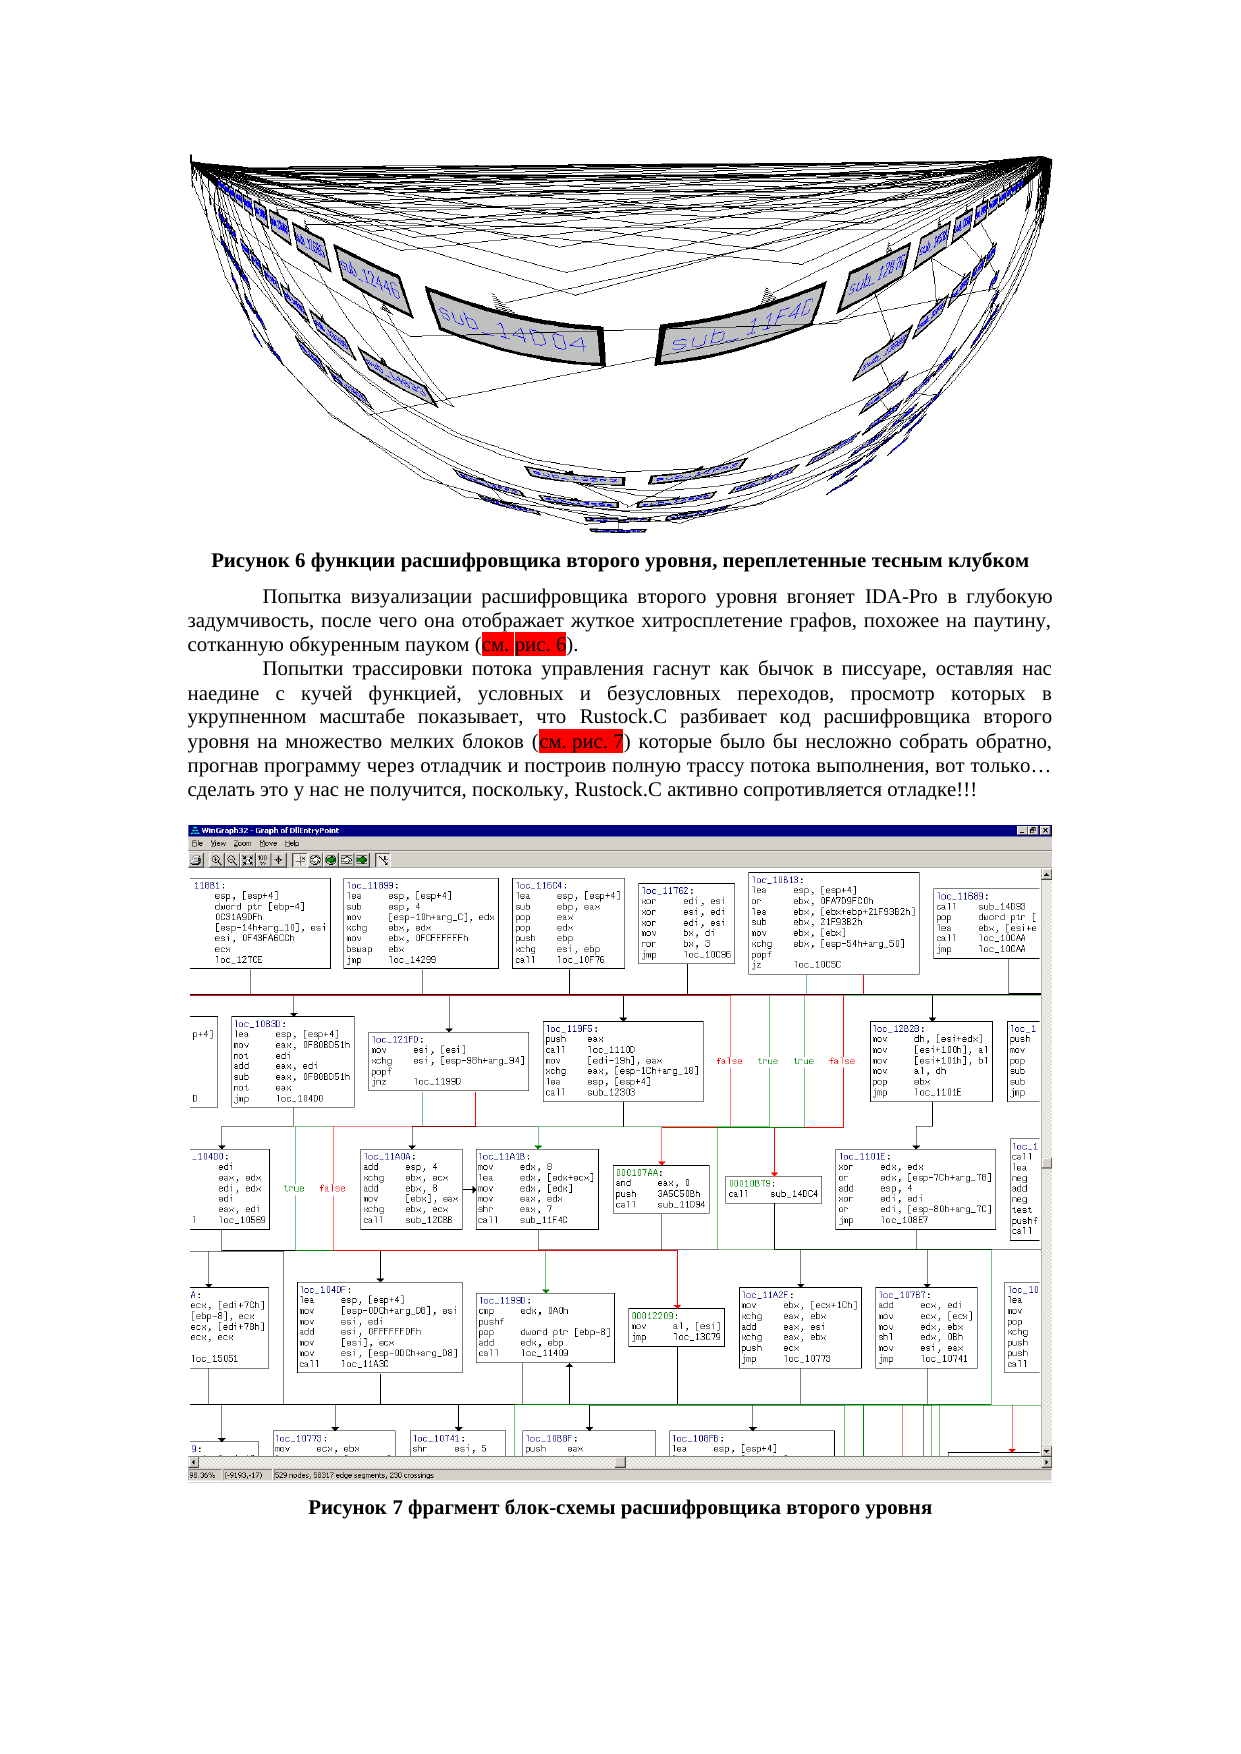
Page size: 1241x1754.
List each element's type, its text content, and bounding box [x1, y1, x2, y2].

text Рисунок 7 фрагмент блок-схемы расшифровщика второго уровня [187, 1495, 1053, 1519]
picture [187, 150, 1053, 535]
text Попытка визуализации расшифровщика второго уровня вгоняет IDA-Pro в глубокую задумчивость, после чего она отображает жуткое хитросплетение графов, похожее на паутину, сотканную обкуренным пауком (см. рис. 6). [187, 584, 1053, 656]
text Рисунок 6 функции расшифровщика второго уровня, переплетенные тесным клубком [187, 548, 1053, 572]
picture [188, 825, 1052, 1483]
text Попытки трассировки потока управления гаснут как бычок в писсуаре, оставляя нас наедине с кучей функцией, условных и безусловных переходов, просмотр которых в укрупненном масштабе показывает, что Rustock.C разбивает код расшифровщика второго уровня на множество мелких блоков (см. рис. 7) которые было бы несложно собрать обратно, прогнав программу через отладчик и построив полную трассу потока выполнения, вот только… сделать это у нас не получится, поскольку, Rustock.C активно сопротивляется отладке!!! [187, 656, 1053, 801]
